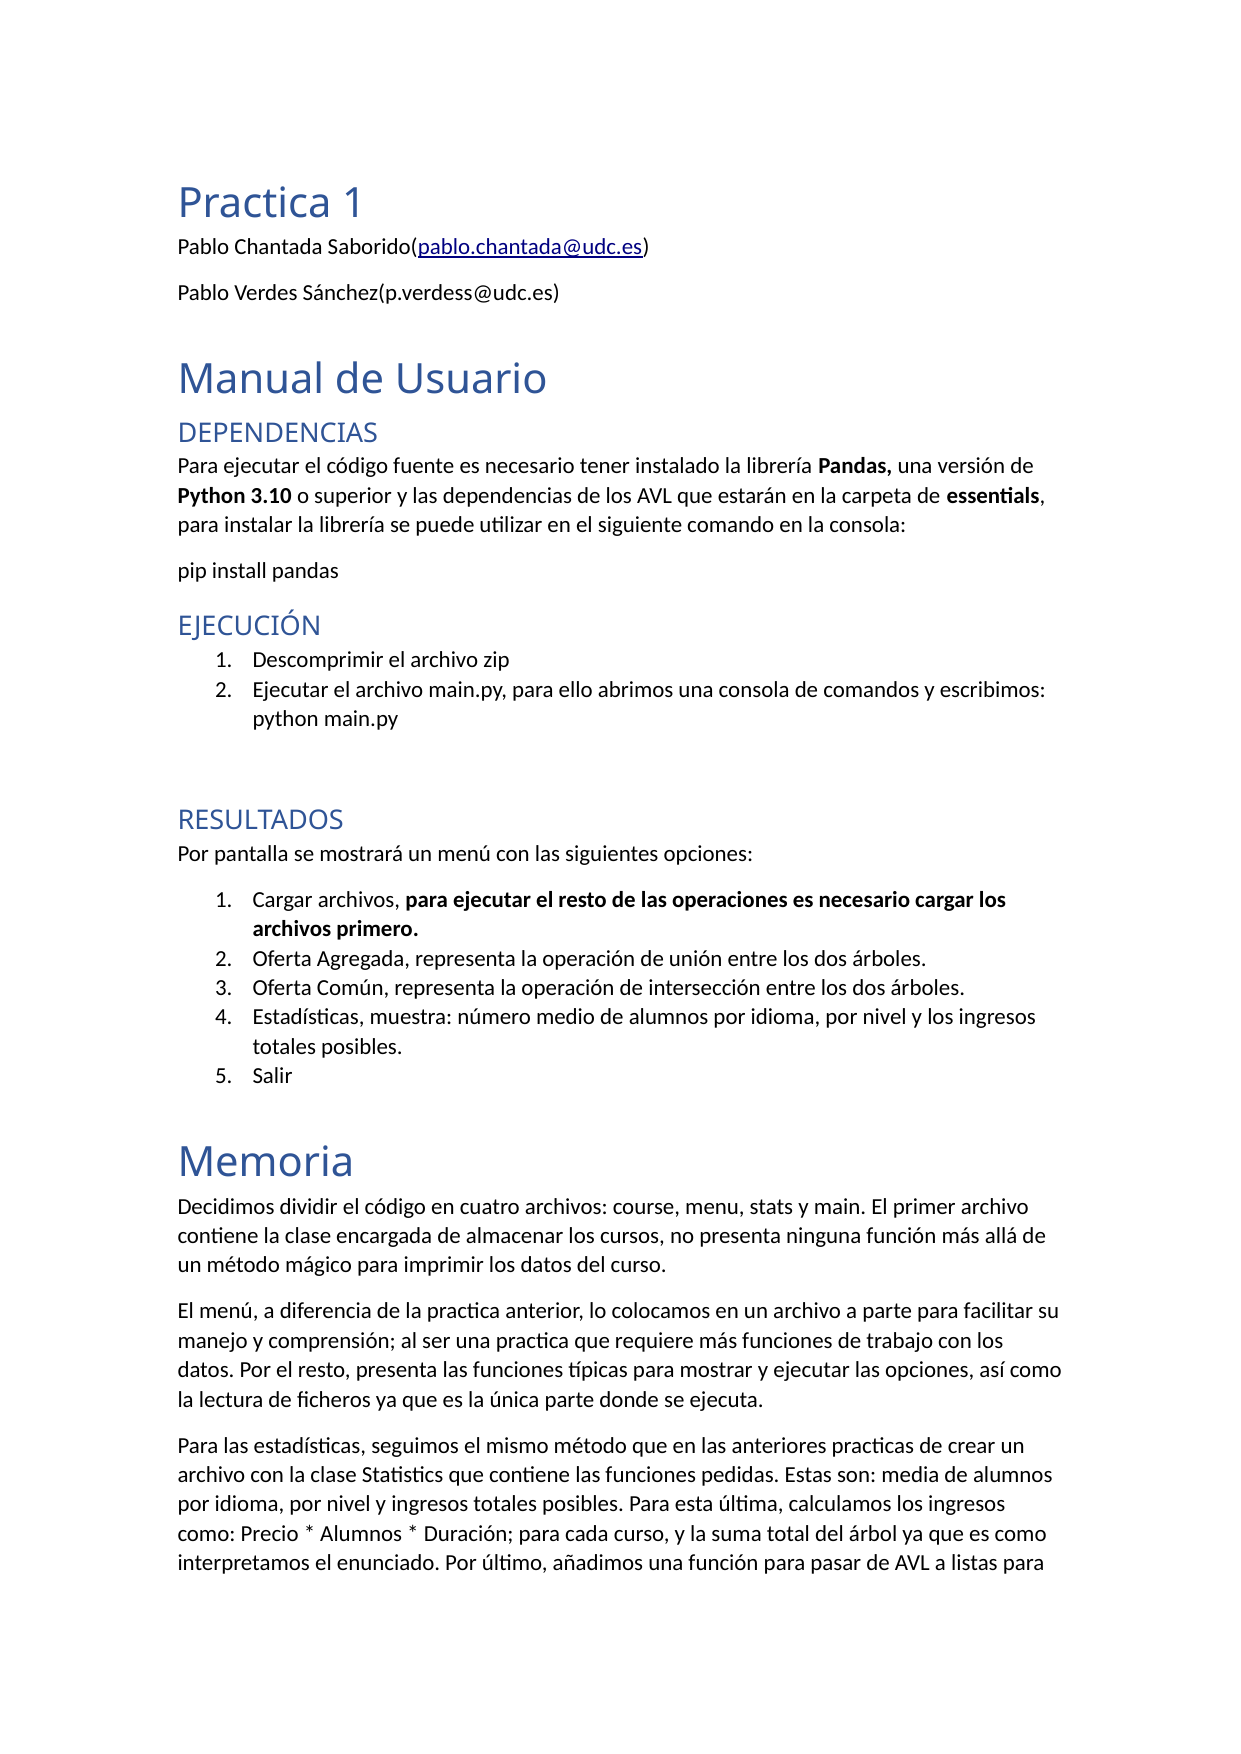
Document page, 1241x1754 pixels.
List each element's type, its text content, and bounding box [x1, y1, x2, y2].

text Para ejecutar el código fuente es necesario tener instalado la librería Pandas, una versión de Python 3.10 o superior y las dependencias de los AVL que estarán en la carpeta de essentials, para instalar la librería se puede utilizar en el siguiente comando en la consola: [177, 452, 1063, 538]
text Para las estadísticas, seguimos el mismo método que en las anteriores practicas de crear un archivo con la clase Statistics que contiene las funciones pedidas. Estas son: media de alumnos por idioma, por nivel y ingresos totales posibles. Para esta última, calculamos los ingresos como: Precio * Alumnos * Duración; para cada curso, y la suma total del árbol ya que es como interpretamos el enunciado. Por último, añadimos una función para pasar de AVL a listas para [177, 1431, 1063, 1576]
list Salir [215, 1061, 1063, 1089]
text Pablo Verdes Sánchez(p.verdess@udc.es) [177, 278, 1063, 306]
list Oferta Común, representa la operación de intersección entre los dos árboles. [215, 973, 1063, 1001]
list Ejecutar el archivo main.py, para ello abrimos una consola de comandos y escribimos: python main.py [215, 675, 1063, 732]
text pip install pandas [177, 556, 1063, 584]
subtitle Practica 1 [177, 173, 1063, 229]
list Estadísticas, muestra: número medio de alumnos por idioma, por nivel y los ingresos totales posibles. [215, 1002, 1063, 1060]
list Oferta Agregada, representa la operación de unión entre los dos árboles. [215, 944, 1063, 972]
text Por pantalla se mostrará un menú con las siguientes opciones: [177, 839, 1063, 867]
text El menú, a diferencia de la practica anterior, lo colocamos en un archivo a parte para facilitar su manejo y comprensión; al ser una practica que requiere más funciones de trabajo con los datos. Por el resto, presenta las funciones típicas para mostrar y ejecutar las opciones, así como la lectura de ficheros ya que es la única parte donde se ejecuta. [177, 1297, 1063, 1413]
subtitle EJECUCIÓN [177, 607, 1063, 643]
subtitle DEPENDENCIAS [177, 413, 1063, 450]
subtitle RESULTADOS [177, 800, 1063, 837]
list Cargar archivos, para ejecutar el resto de las operaciones es necesario cargar los archivos primero. [215, 885, 1063, 942]
text Decidimos dividir el código en cuatro archivos: course, menu, stats y main. El primer archivo contiene la clase encargada de almacenar los cursos, no presenta ninguna función más allá de un método mágico para imprimir los datos del curso. [177, 1192, 1063, 1279]
subtitle Manual de Usuario [177, 349, 1063, 406]
list Descomprimir el archivo zip [215, 645, 1063, 673]
text Pablo Chantada Saborido(pablo.chantada@udc.es) [177, 232, 1063, 260]
subtitle Memoria [177, 1132, 1063, 1189]
